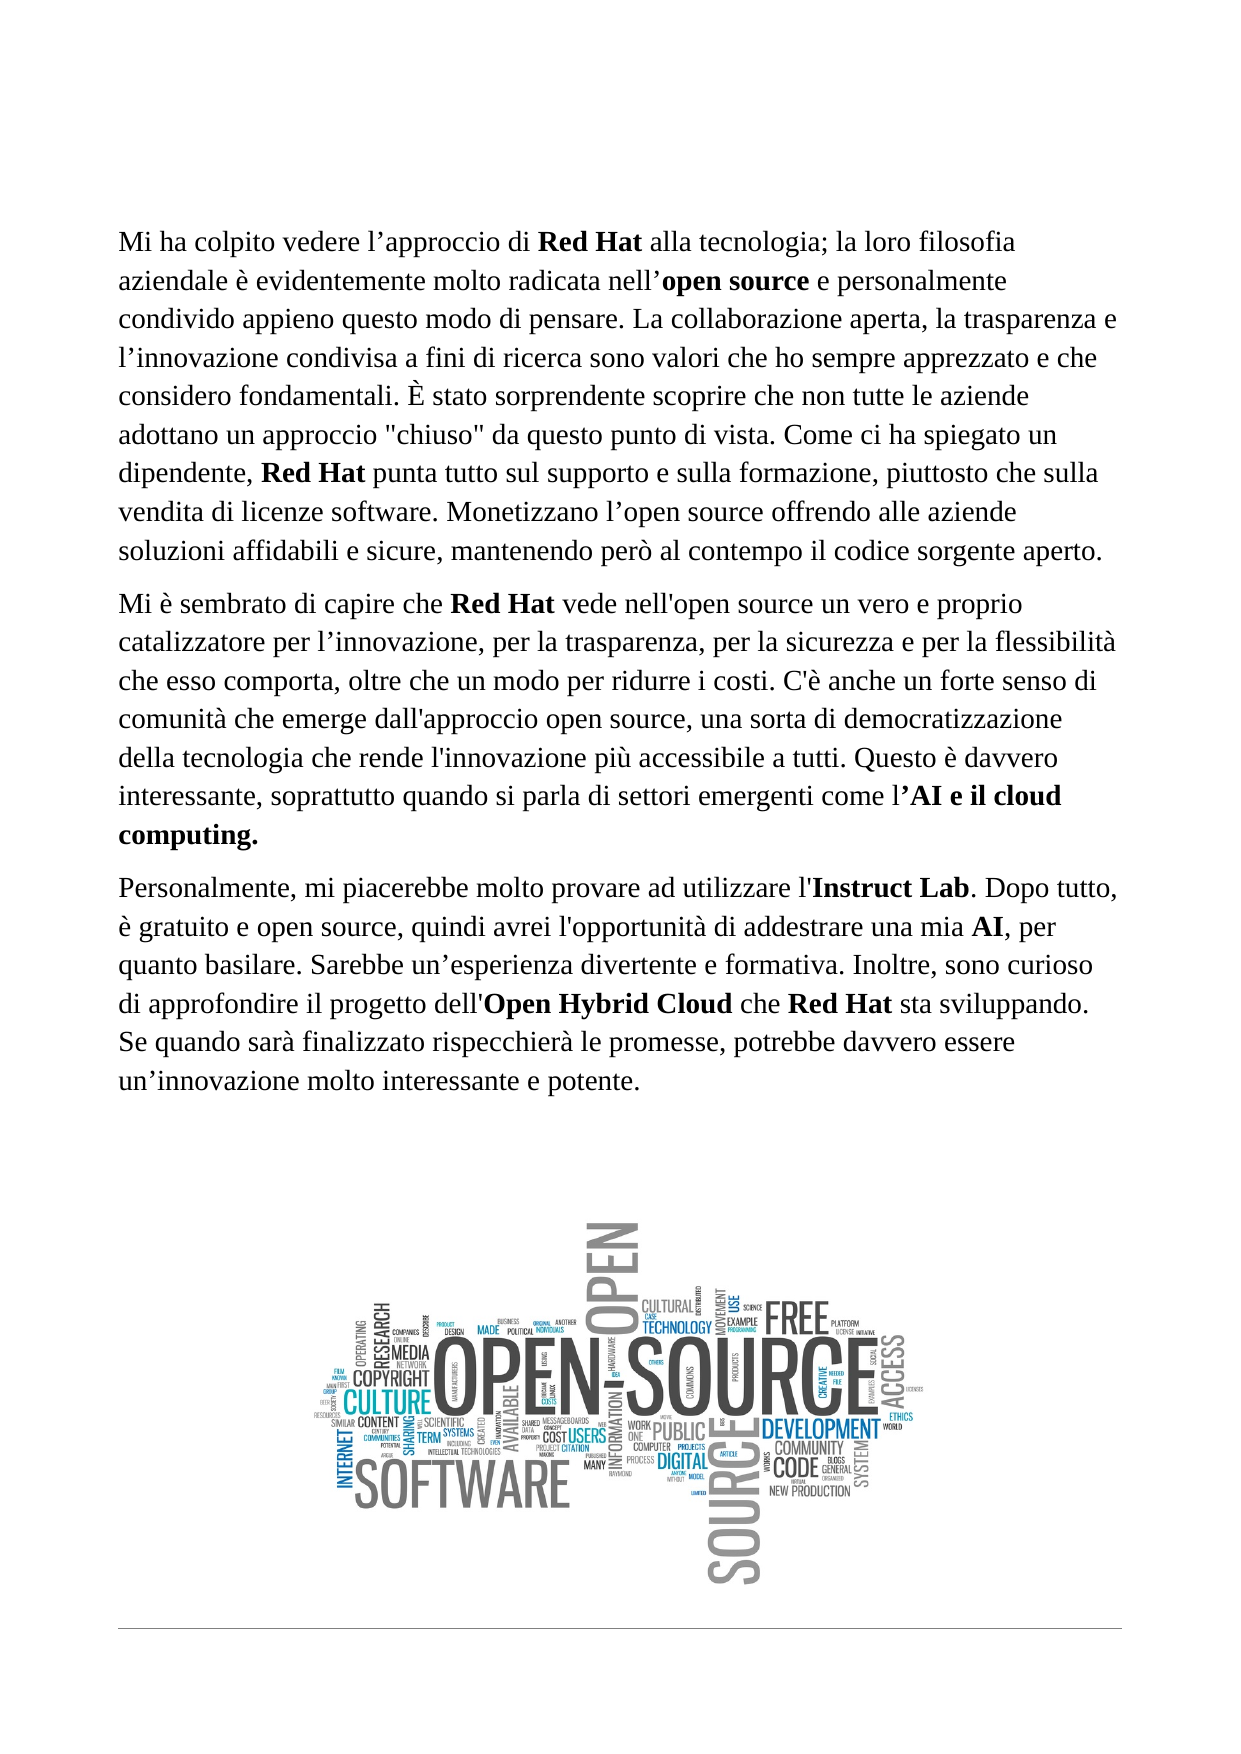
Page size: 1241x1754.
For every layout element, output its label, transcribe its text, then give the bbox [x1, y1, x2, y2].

text Mi è sembrato di capire che Red Hat vede nell'open source un vero e proprio catalizzatore per l’innovazione, per la trasparenza, per la sicurezza e per la flessibilità che esso comporta, oltre che un modo per ridurre i costi. C'è anche un forte senso di comunità che emerge dall'approccio open source, una sorta di democratizzazione della tecnologia che rende l'innovazione più accessibile a tutti. Questo è davvero interessante, soprattutto quando si parla di settori emergenti come l’AI e il cloud computing. [118, 586, 1122, 851]
text Mi ha colpito vedere l’approccio di Red Hat alla tecnologia; la loro filosofia aziendale è evidentemente molto radicata nell’open source e personalmente condivido appieno questo modo di pensare. La collaborazione aperta, la trasparenza e l’innovazione condivisa a fini di ricerca sono valori che ho sempre apprezzato e che considero fondamentali. È stato sorprendente scoprire che non tutte le aziende adottano un approccio "chiuso" da questo punto di vista. Come ci ha spiegato un dipendente, Red Hat punta tutto sul supporto e sulla formazione, piuttosto che sulla vendita di licenze software. Monetizzano l’open source offrendo alle aziende soluzioni affidabili e sicure, mantenendo però al contempo il codice sorgente aperto. [118, 224, 1122, 566]
text Personalmente, mi piacerebbe molto provare ad utilizzare l'Instruct Lab. Dopo tutto, è gratuito e open source, quindi avrei l'opportunità di addestrare una mia AI, per quanto basilare. Sarebbe un’esperienza divertente e formativa. Inoltre, sono curioso di approfondire il progetto dell'Open Hybrid Cloud che Red Hat sta sviluppando. Se quando sarà finalizzato rispecchierà le promesse, potrebbe davvero essere un’innovazione molto interessante e potente. [118, 870, 1122, 1096]
picture [299, 1182, 938, 1625]
